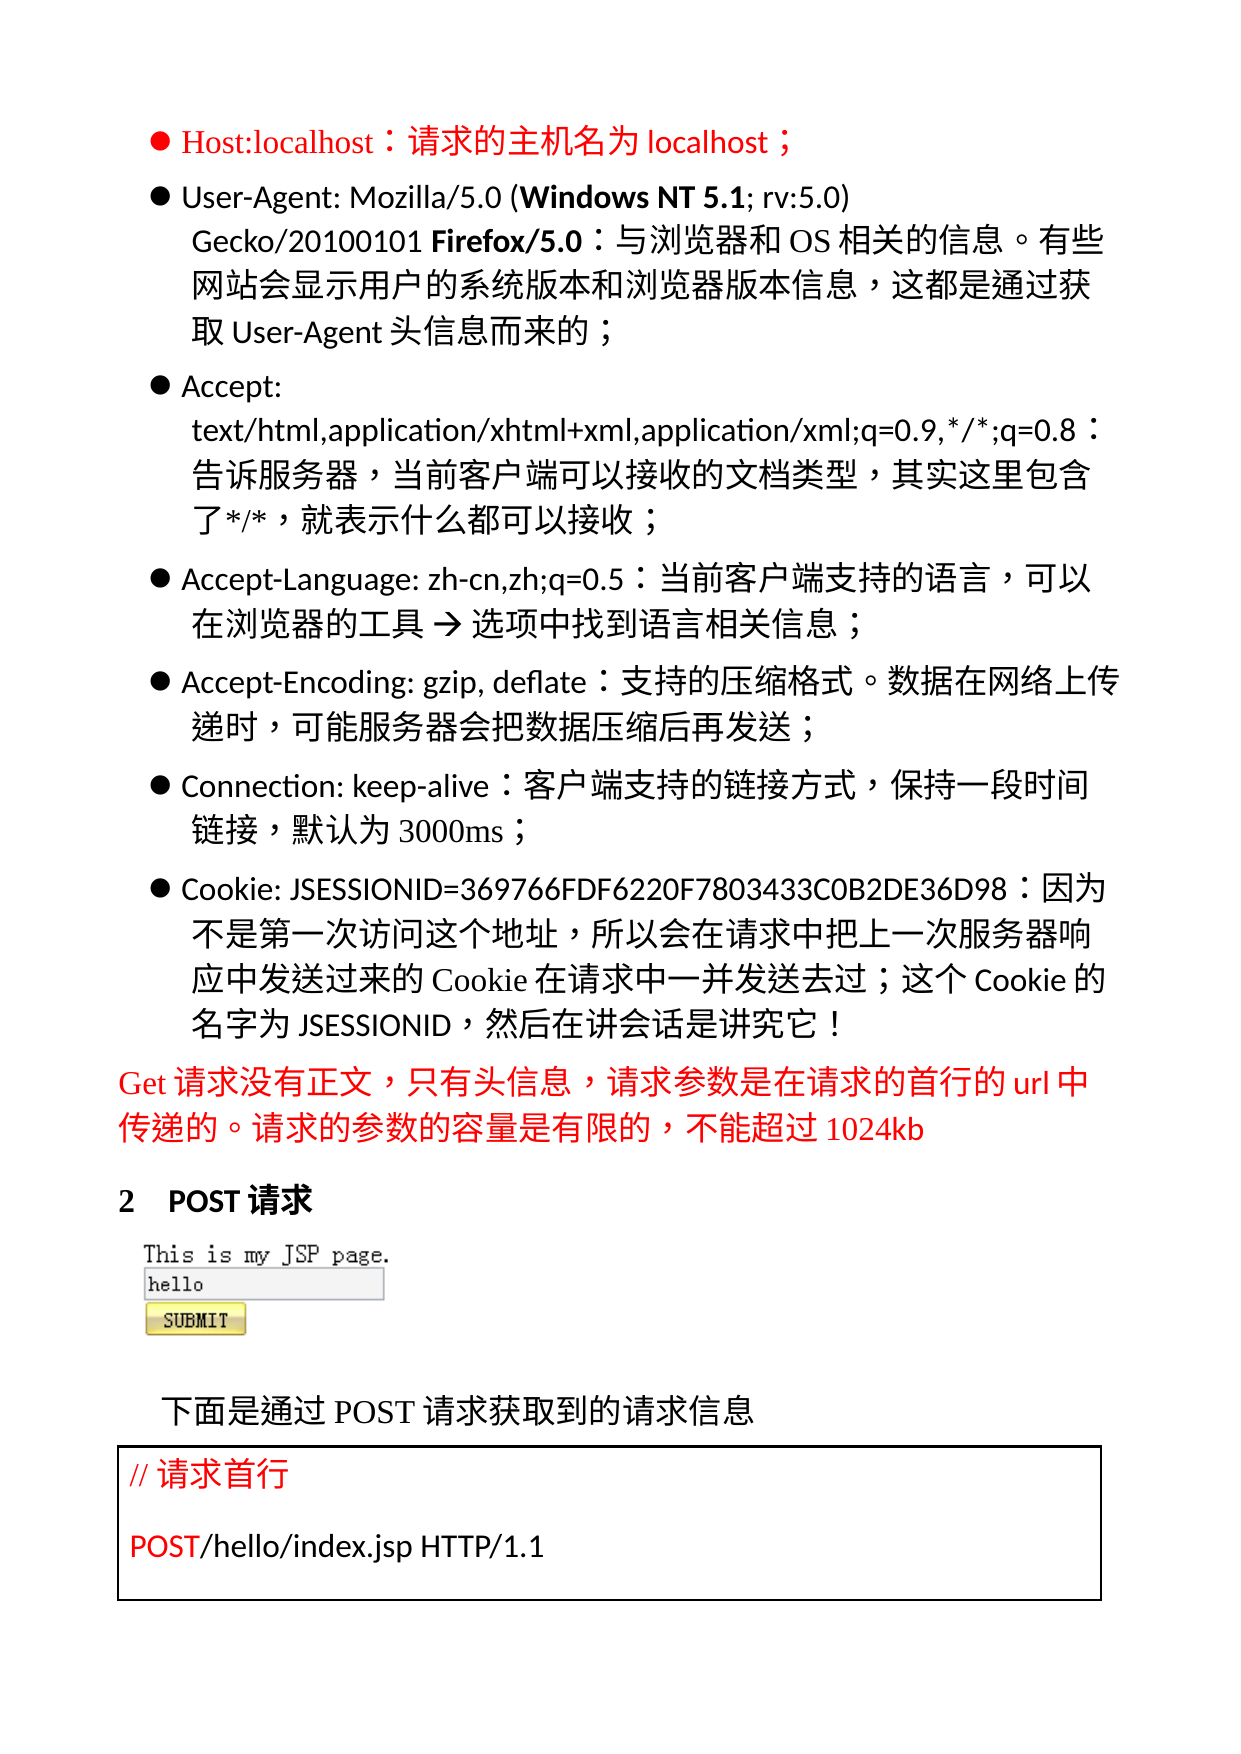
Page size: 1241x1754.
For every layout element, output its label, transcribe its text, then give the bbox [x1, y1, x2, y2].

text lConnection: keep-alive：客户端支持的链接方式，保持一段时间链接，默认为3000ms； [148, 762, 1122, 852]
table_header // 请求首行 POST/hello/index.jsp HTTP/1.1 [119, 1448, 1100, 1598]
text Get请求没有正文，只有头信息，请求参数是在请求的首行的url中传递的。请求的参数的容量是有限的，不能超过1024kb [118, 1059, 1122, 1150]
text lAccept: text/html,application/xhtml+xml,application/xml;q=0.9,*/*;q=0.8：告诉服务器，当前客户端可以接收的文档类型，其实这里包含了*/*，就表示什么都可以接收； [148, 366, 1122, 542]
text lAccept-Encoding: gzip, deflate：支持的压缩格式。数据在网络上传递时，可能服务器会把数据压缩后再发送； [148, 658, 1122, 749]
text lCookie: JSESSIONID=369766FDF6220F7803433C0B2DE36D98：因为不是第一次访问这个地址，所以会在请求中把上一次服务器响应中发送过来的Cookie在请求中一并发送去过；这个Cookie的名字为JSESSIONID，然后在讲会话是讲究它！ [148, 865, 1122, 1047]
picture [138, 1242, 399, 1342]
text lHost:localhost：请求的主机名为localhost； [148, 118, 1122, 163]
text lUser-Agent: Mozilla/5.0 (Windows NT 5.1; rv:5.0) Gecko/20100101 Firefox/5.0：与浏览器和OS相关的信息。有些网站会显示用户的系统版本和浏览器版本信息，这都是通过获取User-Agent头信息而来的； [148, 176, 1122, 353]
text lAccept-Language: zh-cn,zh;q=0.5：当前客户端支持的语言，可以在浏览器的工具à选项中找到语言相关信息； [148, 555, 1122, 646]
text 下面是通过POST请求获取到的请求信息 [118, 1387, 1122, 1433]
subtitle 2 POST请求 [118, 1177, 1122, 1222]
